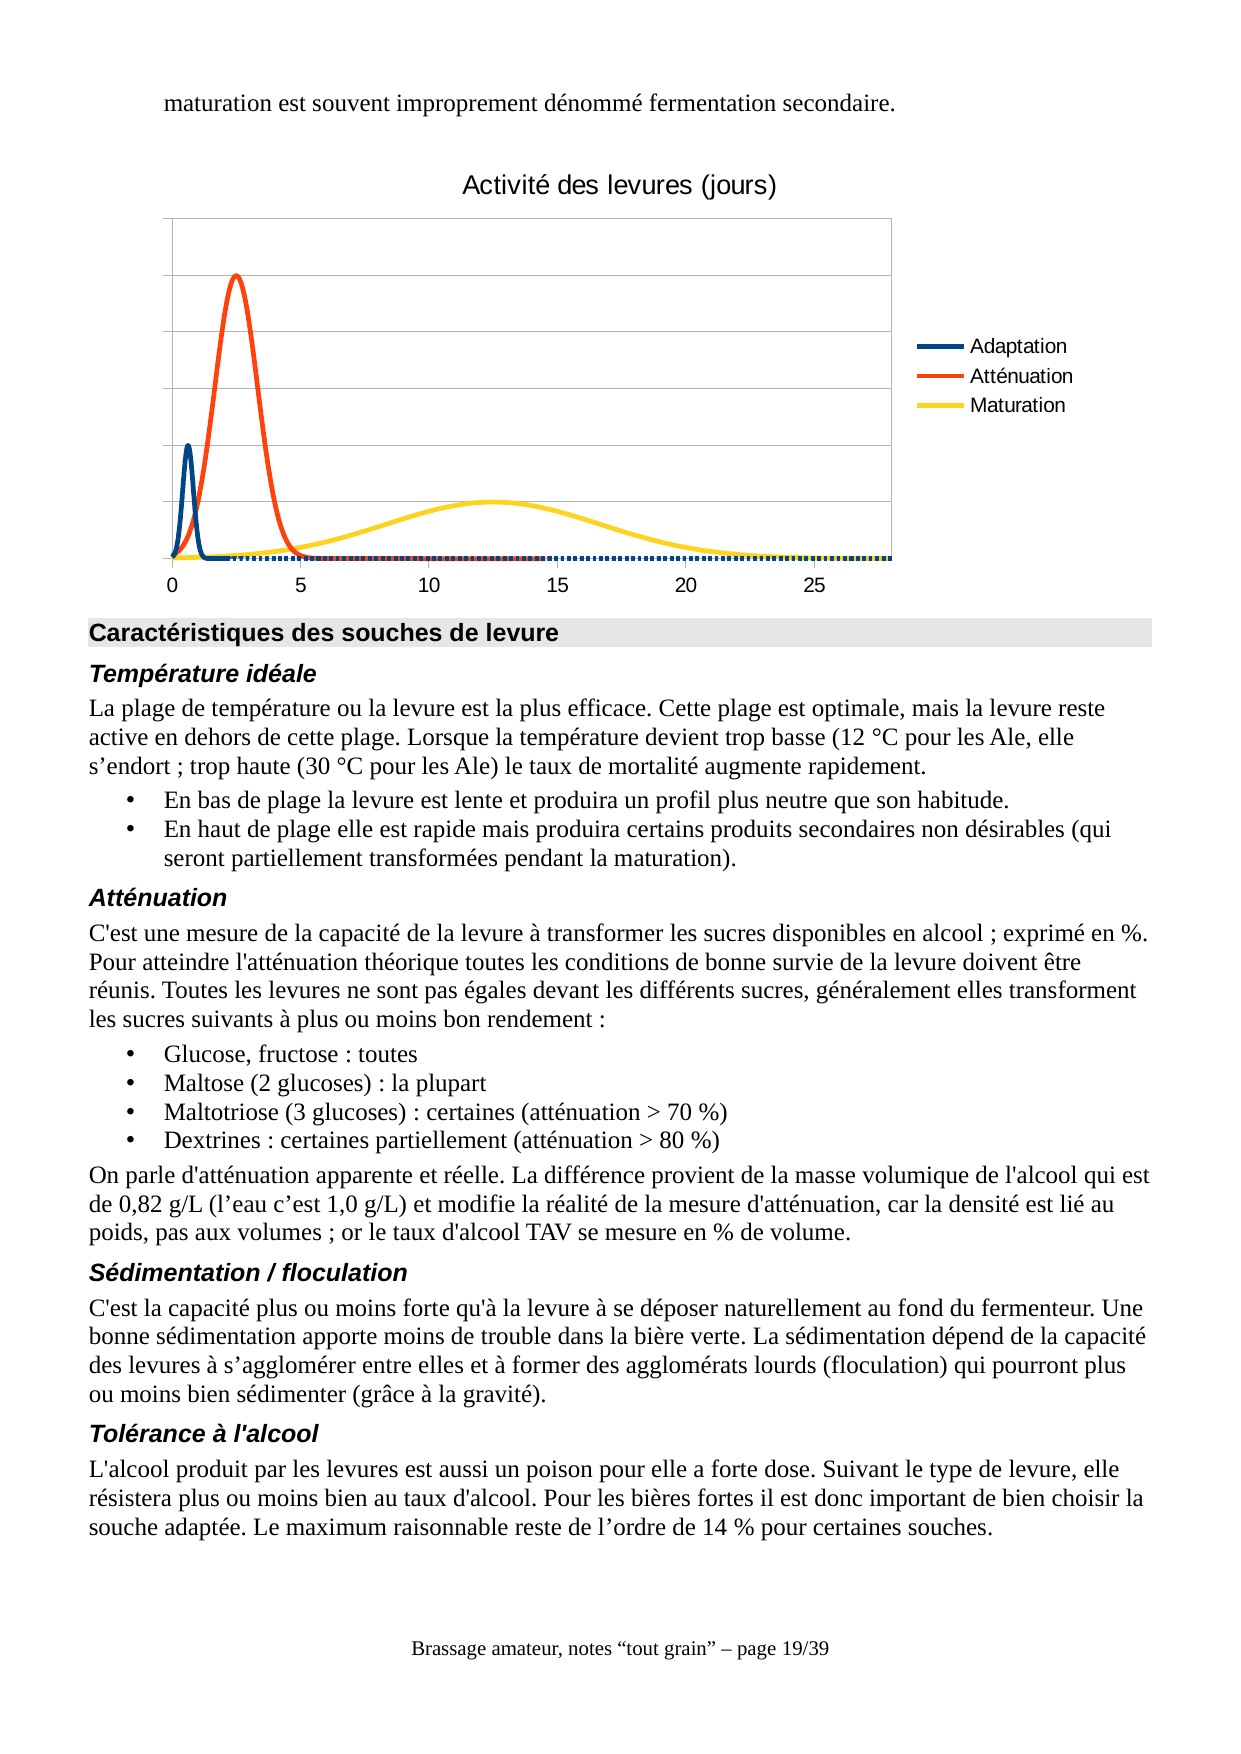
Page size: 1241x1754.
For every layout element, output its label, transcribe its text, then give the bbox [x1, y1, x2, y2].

list maturation est souvent improprement dénommé fermentation secondaire. [126, 88, 1152, 117]
list Glucose, fructose : toutes [126, 1039, 1152, 1068]
list Dextrines : certaines partiellement (atténuation > 80 %) [126, 1125, 1152, 1154]
list Maltose (2 glucoses) : la plupart [126, 1068, 1152, 1097]
subtitle Caractéristiques des souches de levure [88, 618, 1152, 647]
text L'alcool produit par les levures est aussi un poison pour elle a forte dose. Suivant le type de levure, elle résistera plus ou moins bien au taux d'alcool. Pour les bières fortes il est donc important de bien choisir la souche adaptée. Le maximum raisonnable reste de l’ordre de 14 % pour certaines souches. [88, 1454, 1152, 1540]
text C'est une mesure de la capacité de la levure à transformer les sucres disponibles en alcool ; exprimé en %. Pour atteindre l'atténuation théorique toutes les conditions de bonne survie de la levure doivent être réunis. Toutes les levures ne sont pas égales devant les différents sucres, généralement elles transforment les sucres suivants à plus ou moins bon rendement : [88, 918, 1152, 1033]
subtitle Atténuation [88, 883, 1152, 912]
text C'est la capacité plus ou moins forte qu'à la levure à se déposer naturellement au fond du fermenteur. Une bonne sédimentation apporte moins de trouble dans la bière verte. La sédimentation dépend de la capacité des levures à s’agglomérer entre elles et à former des agglomérats lourds (floculation) qui pourront plus ou moins bien sédimenter (grâce à la gravité). [88, 1293, 1152, 1408]
list Maltotriose (3 glucoses) : certaines (atténuation > 70 %) [126, 1097, 1152, 1125]
subtitle Sédimentation / floculation [88, 1258, 1152, 1287]
list En bas de plage la levure est lente et produira un profil plus neutre que son habitude. [126, 785, 1152, 814]
list En haut de plage elle est rapide mais produira certains produits secondaires non désirables (qui seront partiellement transformées pendant la maturation). [126, 814, 1152, 872]
subtitle Tolérance à l'alcool [88, 1419, 1152, 1448]
text La plage de température ou la levure est la plus efficace. Cette plage est optimale, mais la levure reste active en dehors de cette plage. Lorsque la température devient trop basse (12 °C pour les Ale, elle s’endort ; trop haute (30 °C pour les Ale) le taux de mortalité augmente rapidement. [88, 693, 1152, 779]
subtitle Température idéale [88, 658, 1152, 687]
text On parle d'atténuation apparente et réelle. La différence provient de la masse volumique de l'alcool qui est de 0,82 g/L (l’eau c’est 1,0 g/L) et modifie la réalité de la mesure d'atténuation, car la densité est lié au poids, pas aux volumes ; or le taux d'alcool TAV se mesure en % de volume. [88, 1160, 1152, 1246]
